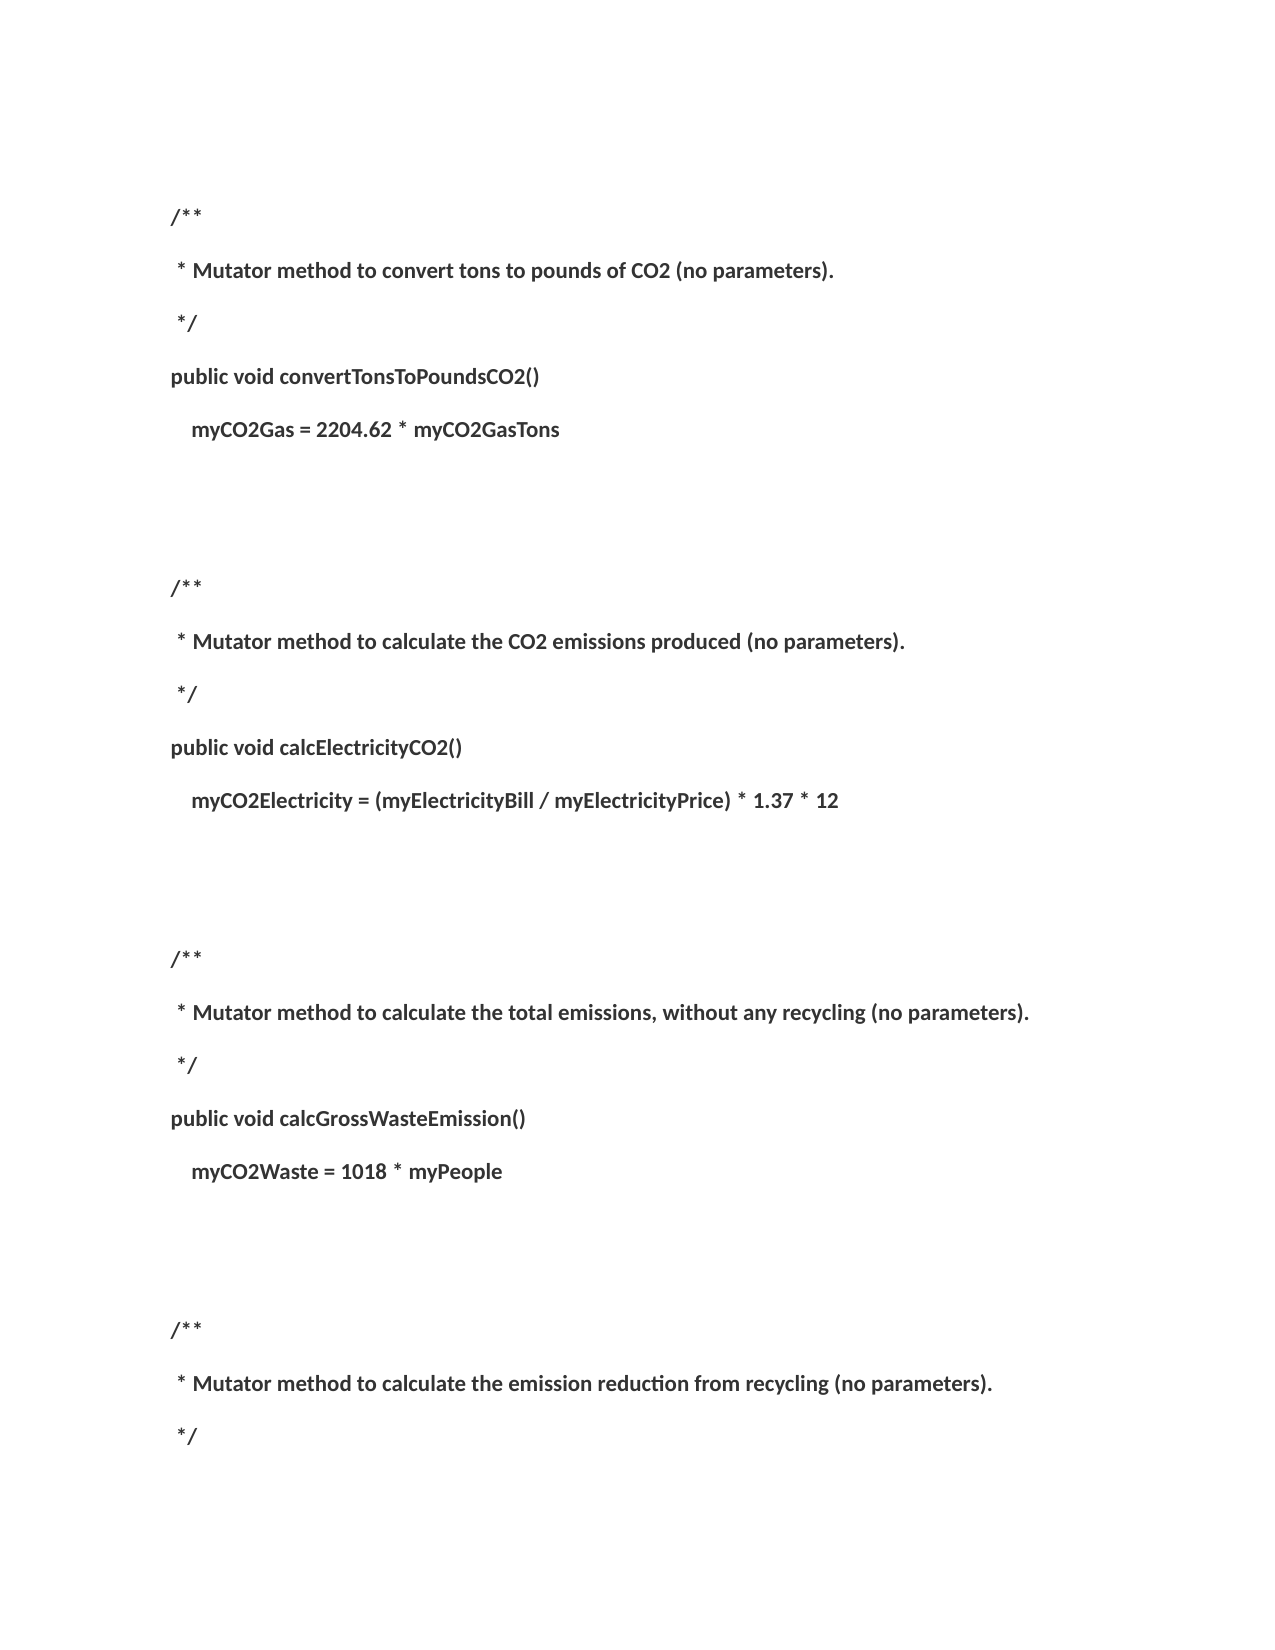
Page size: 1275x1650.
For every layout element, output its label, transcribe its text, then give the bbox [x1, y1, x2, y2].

text * Mutator method to calculate the CO2 emissions produced (no parameters). [150, 627, 1125, 655]
text myCO2Electricity = (myElectricityBill / myElectricityPrice) * 1.37 * 12 [150, 786, 1125, 814]
text * Mutator method to convert tons to pounds of CO2 (no parameters). [150, 256, 1125, 284]
text */ [150, 1051, 1125, 1079]
text /** [150, 1316, 1125, 1344]
text */ [150, 680, 1125, 708]
text myCO2Gas = 2204.62 * myCO2GasTons [150, 415, 1125, 443]
text /** [150, 574, 1125, 602]
text public void calcGrossWasteEmission() [150, 1104, 1125, 1132]
text /** [150, 945, 1125, 973]
text public void calcElectricityCO2() [150, 733, 1125, 761]
text */ [150, 309, 1125, 337]
text * Mutator method to calculate the total emissions, without any recycling (no parameters). [150, 998, 1125, 1026]
text public void convertTonsToPoundsCO2() [150, 362, 1125, 390]
text * Mutator method to calculate the emission reduction from recycling (no parameters). [150, 1369, 1125, 1397]
text /** [150, 203, 1125, 231]
text */ [150, 1422, 1125, 1451]
text myCO2Waste = 1018 * myPeople [150, 1157, 1125, 1185]
